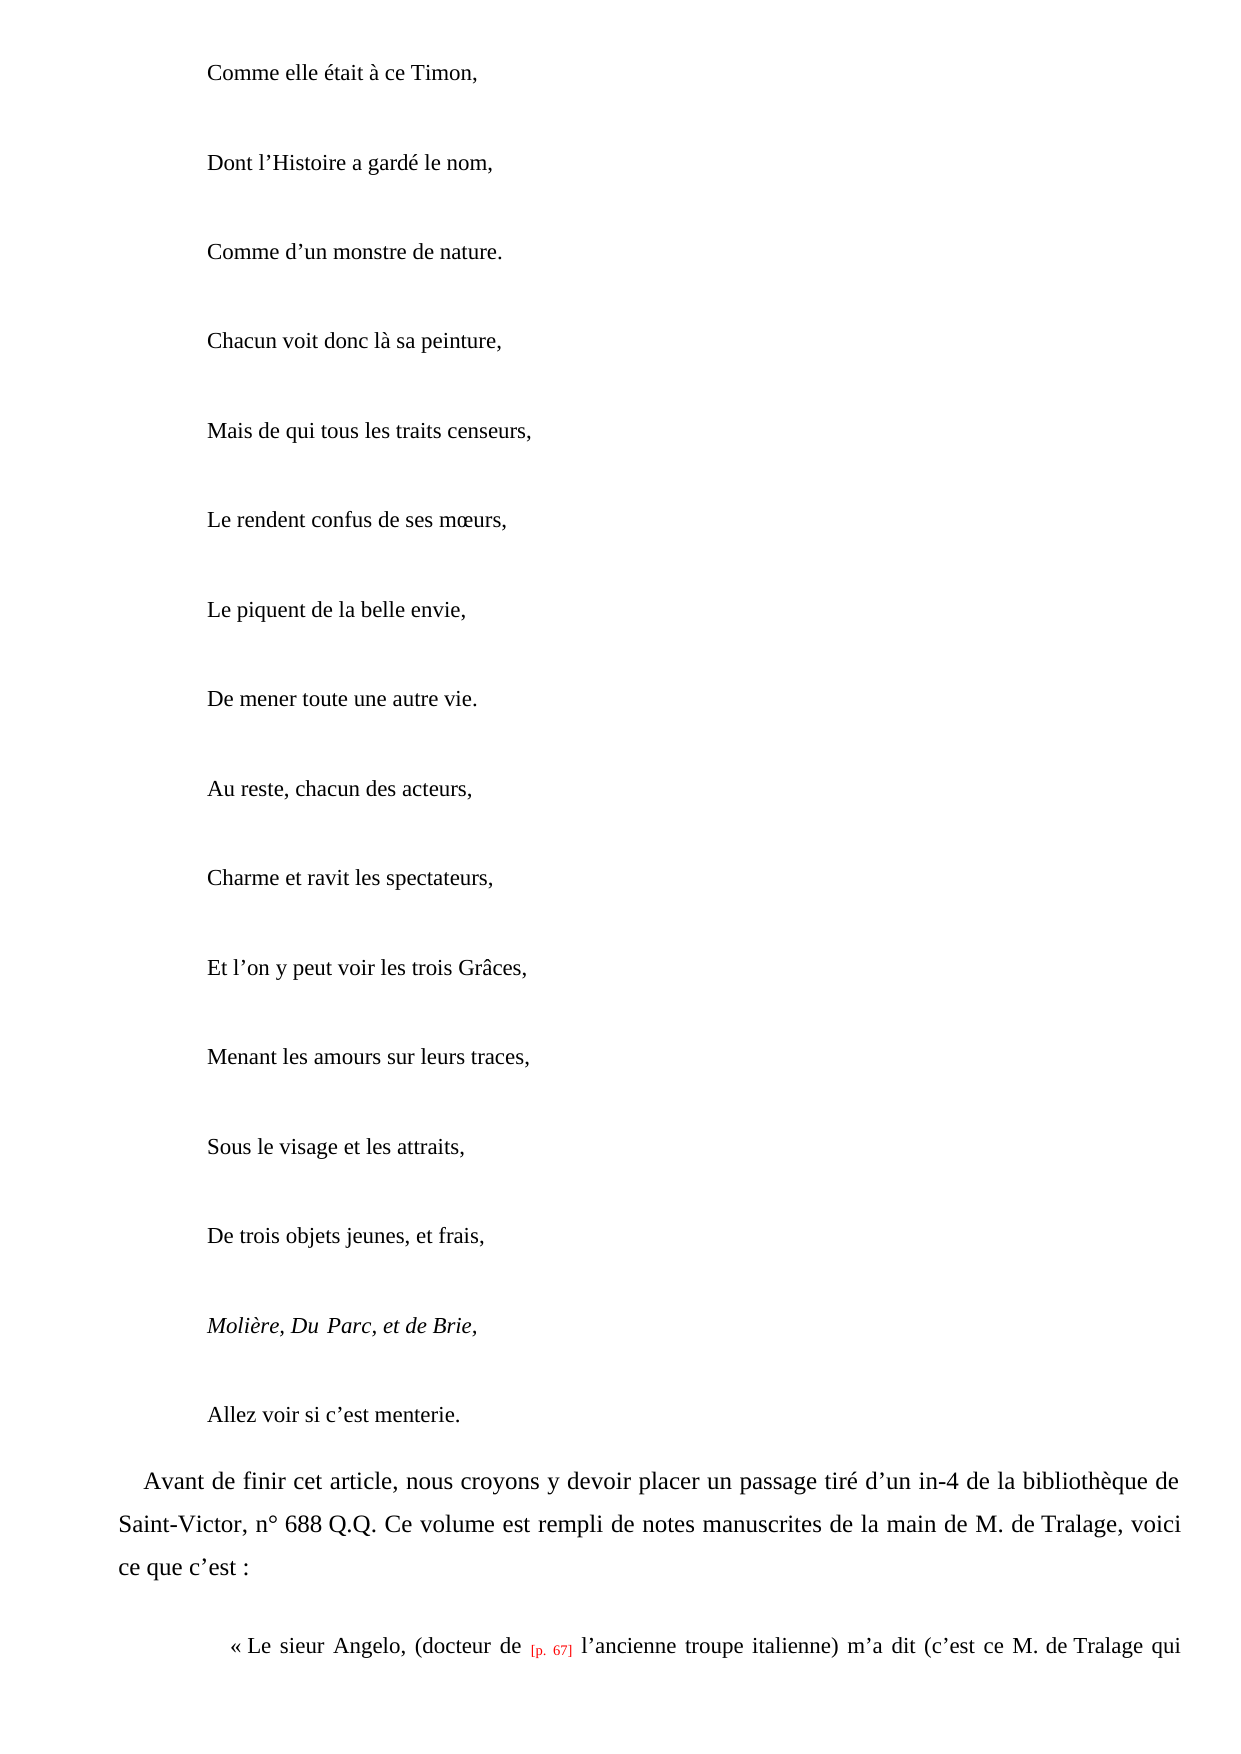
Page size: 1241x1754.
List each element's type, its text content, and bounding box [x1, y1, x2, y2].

text Avant de finir cet article, nous croyons y devoir placer un passage tiré d’un in-4 de la bibliothèque de Saint-Victor, n° 688 Q.Q. Ce volume est rempli de notes manuscrites de la main de M. de Tralage, voici ce que c’est : [118, 1466, 1181, 1581]
text Comme d’un monstre de nature. [207, 238, 1181, 264]
text De mener toute une autre vie. [207, 685, 1181, 712]
text Sous le visage et les attraits, [207, 1133, 1181, 1159]
text De trois objets jeunes, et frais, [207, 1222, 1181, 1249]
text Charme et ravit les spectateurs, [207, 864, 1181, 891]
text Dont l’Histoire a gardé le nom, [207, 148, 1181, 175]
text Allez voir si c’est menterie. [207, 1401, 1181, 1428]
text Chacun voit donc là sa peinture, [207, 327, 1181, 354]
text Molière, Du Parc, et de Brie, [207, 1312, 1181, 1338]
text Comme elle était à ce Timon, [207, 59, 1181, 85]
text Menant les amours sur leurs traces, [207, 1043, 1181, 1070]
text Le piquent de la belle envie, [207, 596, 1181, 622]
text Et l’on y peut voir les trois Grâces, [207, 954, 1181, 980]
text Mais de qui tous les traits censeurs, [207, 417, 1181, 443]
text Le rendent confus de ses mœurs, [207, 506, 1181, 533]
text « Le sieur Angelo, (docteur de [p. 67] l’ancienne troupe italienne) m’a dit (c’est ce M. de Tralage qui [207, 1633, 1181, 1659]
text Au reste, chacun des acteurs, [207, 775, 1181, 801]
